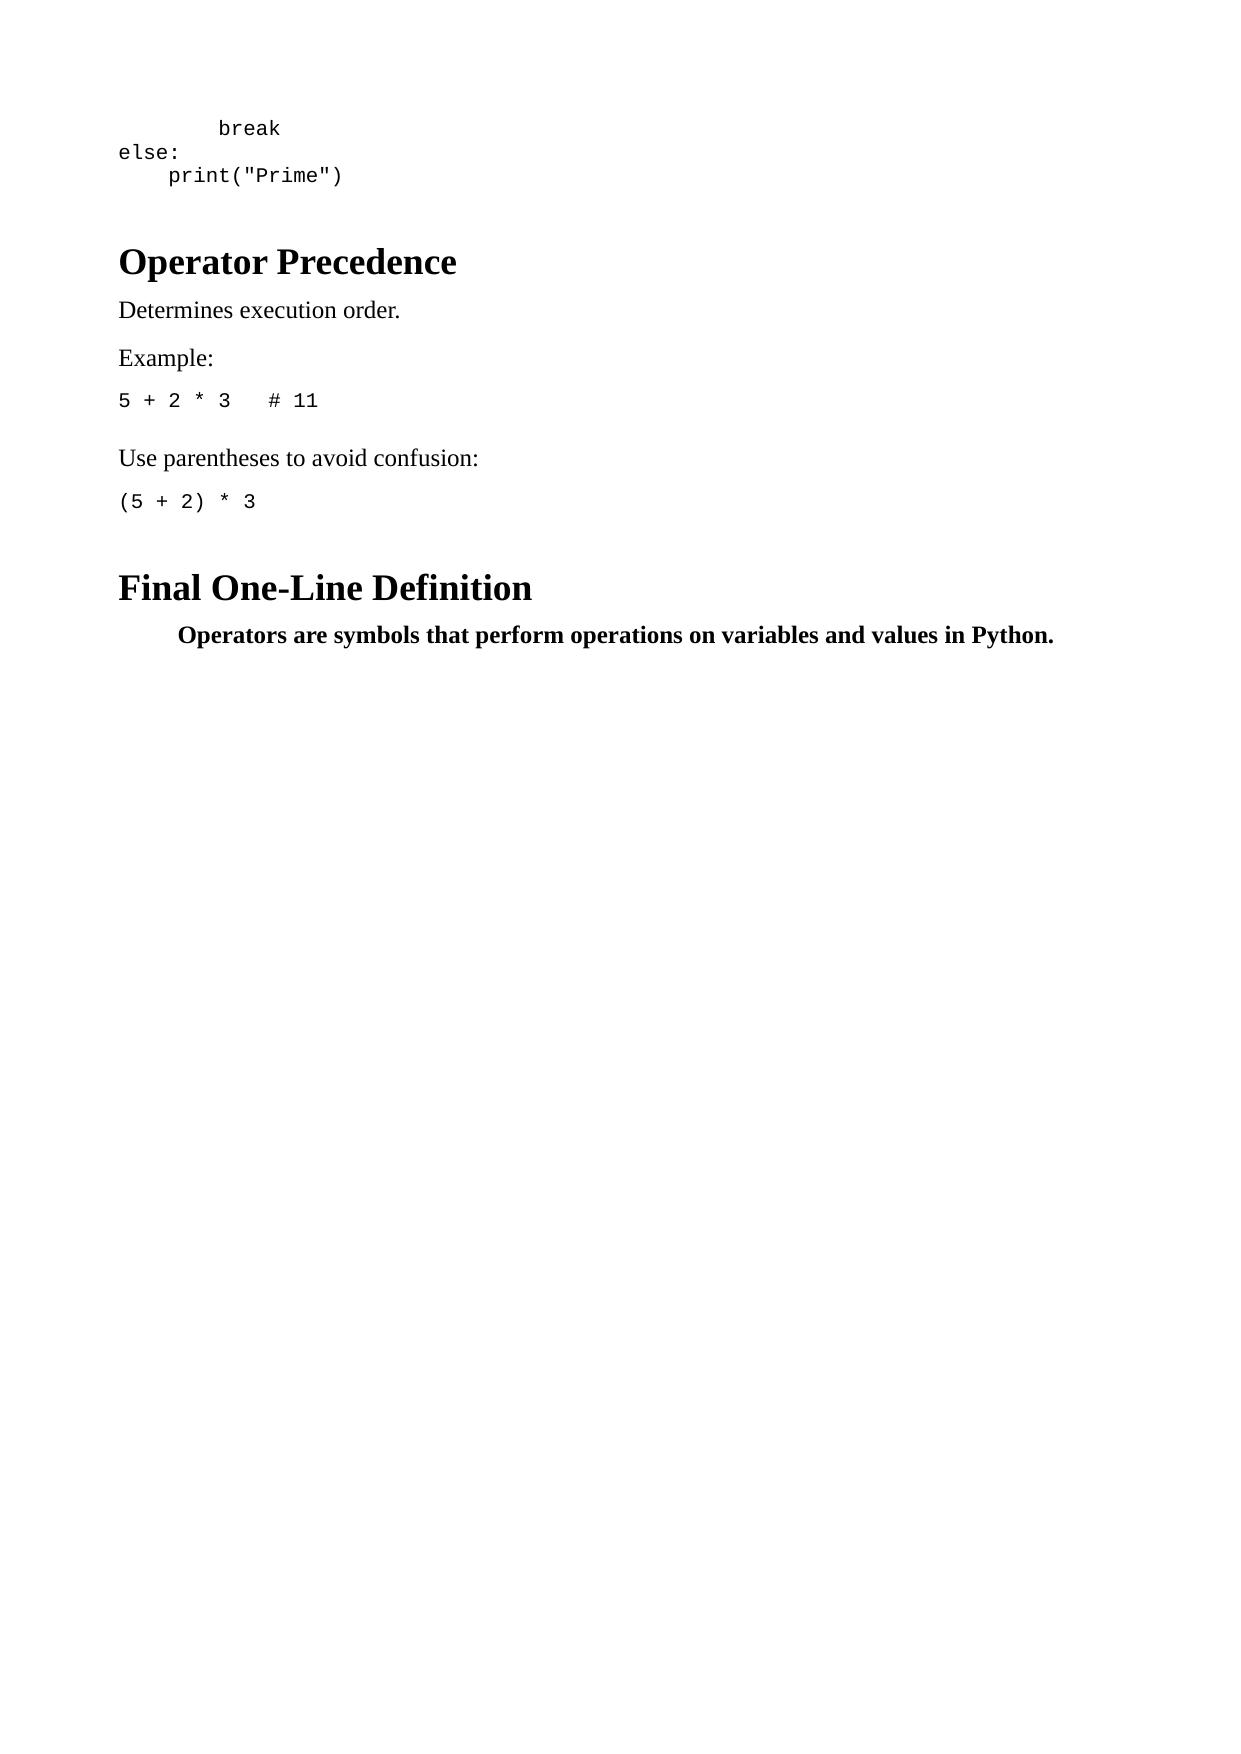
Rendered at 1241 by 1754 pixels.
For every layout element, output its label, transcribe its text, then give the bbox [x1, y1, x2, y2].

subtitle Operator Precedence [118, 239, 1122, 282]
text Operators are symbols that perform operations on variables and values in Python. [177, 621, 1063, 649]
text else: [118, 142, 1122, 165]
text break [118, 118, 1122, 142]
subtitle Final One-Line Definition [118, 565, 1122, 608]
text Determines execution order. [118, 295, 1122, 324]
text print("Prime") [118, 165, 1122, 189]
text 5 + 2 * 3 # 11 [118, 390, 1122, 414]
text (5 + 2) * 3 [118, 491, 1122, 514]
text Example: [118, 343, 1122, 371]
text Use parentheses to avoid confusion: [118, 443, 1122, 472]
